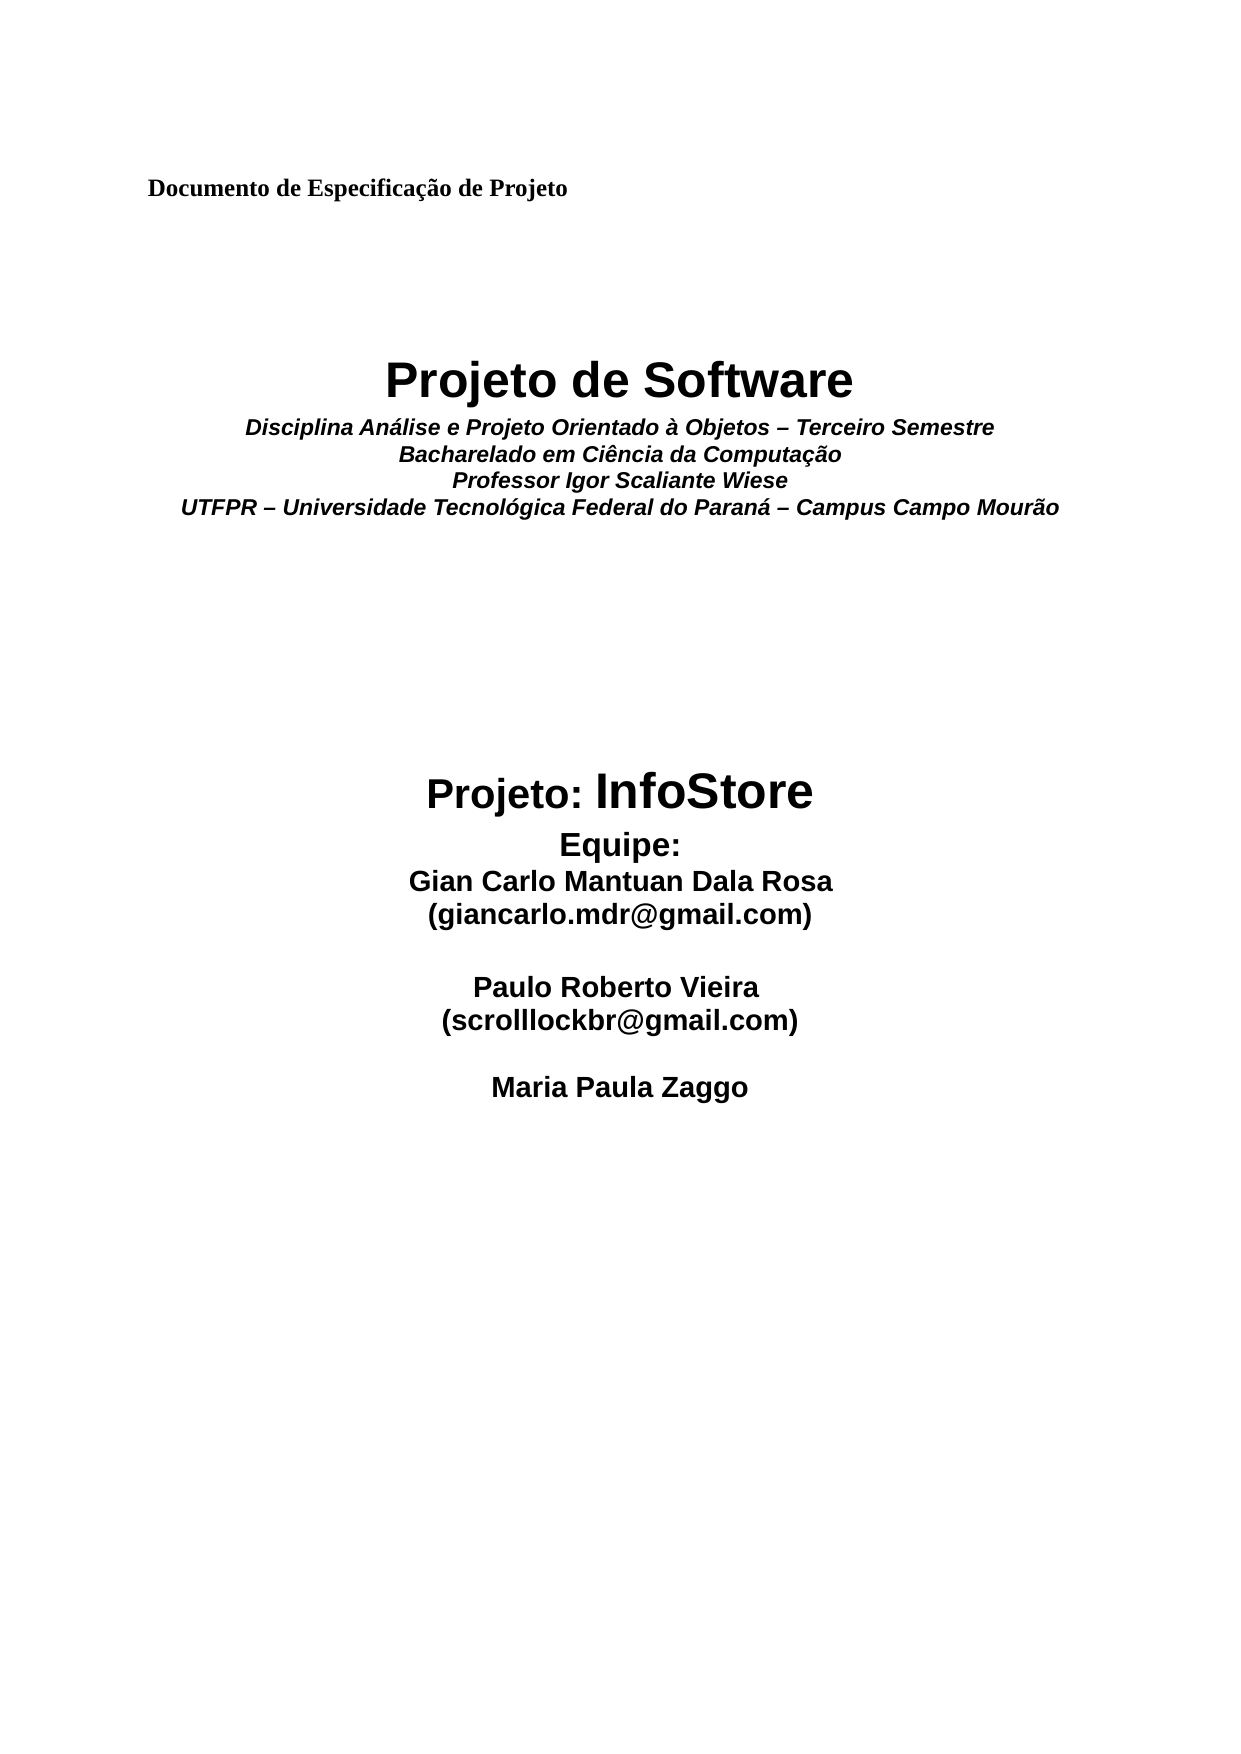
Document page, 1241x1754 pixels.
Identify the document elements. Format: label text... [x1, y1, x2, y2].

subtitle Documento de Especificação de Projeto [148, 173, 1092, 201]
text Projeto de Software [148, 351, 1092, 408]
text Disciplina Análise e Projeto Orientado à Objetos – Terceiro Semestre [148, 414, 1092, 441]
text Projeto: InfoStore [148, 761, 1092, 819]
text Maria Paula Zaggo [148, 1070, 1092, 1104]
text Equipe: [148, 825, 1092, 864]
text (giancarlo.mdr@gmail.com) [148, 897, 1092, 931]
text (scrolllockbr@gmail.com) [148, 1003, 1092, 1037]
text Bacharelado em Ciência da Computação Professor Igor Scaliante Wiese UTFPR – Universidade Tecnológica Federal do Paraná – Campus Campo Mourão [148, 441, 1092, 520]
text Paulo Roberto Vieira [148, 969, 1092, 1003]
text Gian Carlo Mantuan Dala Rosa [148, 864, 1092, 897]
